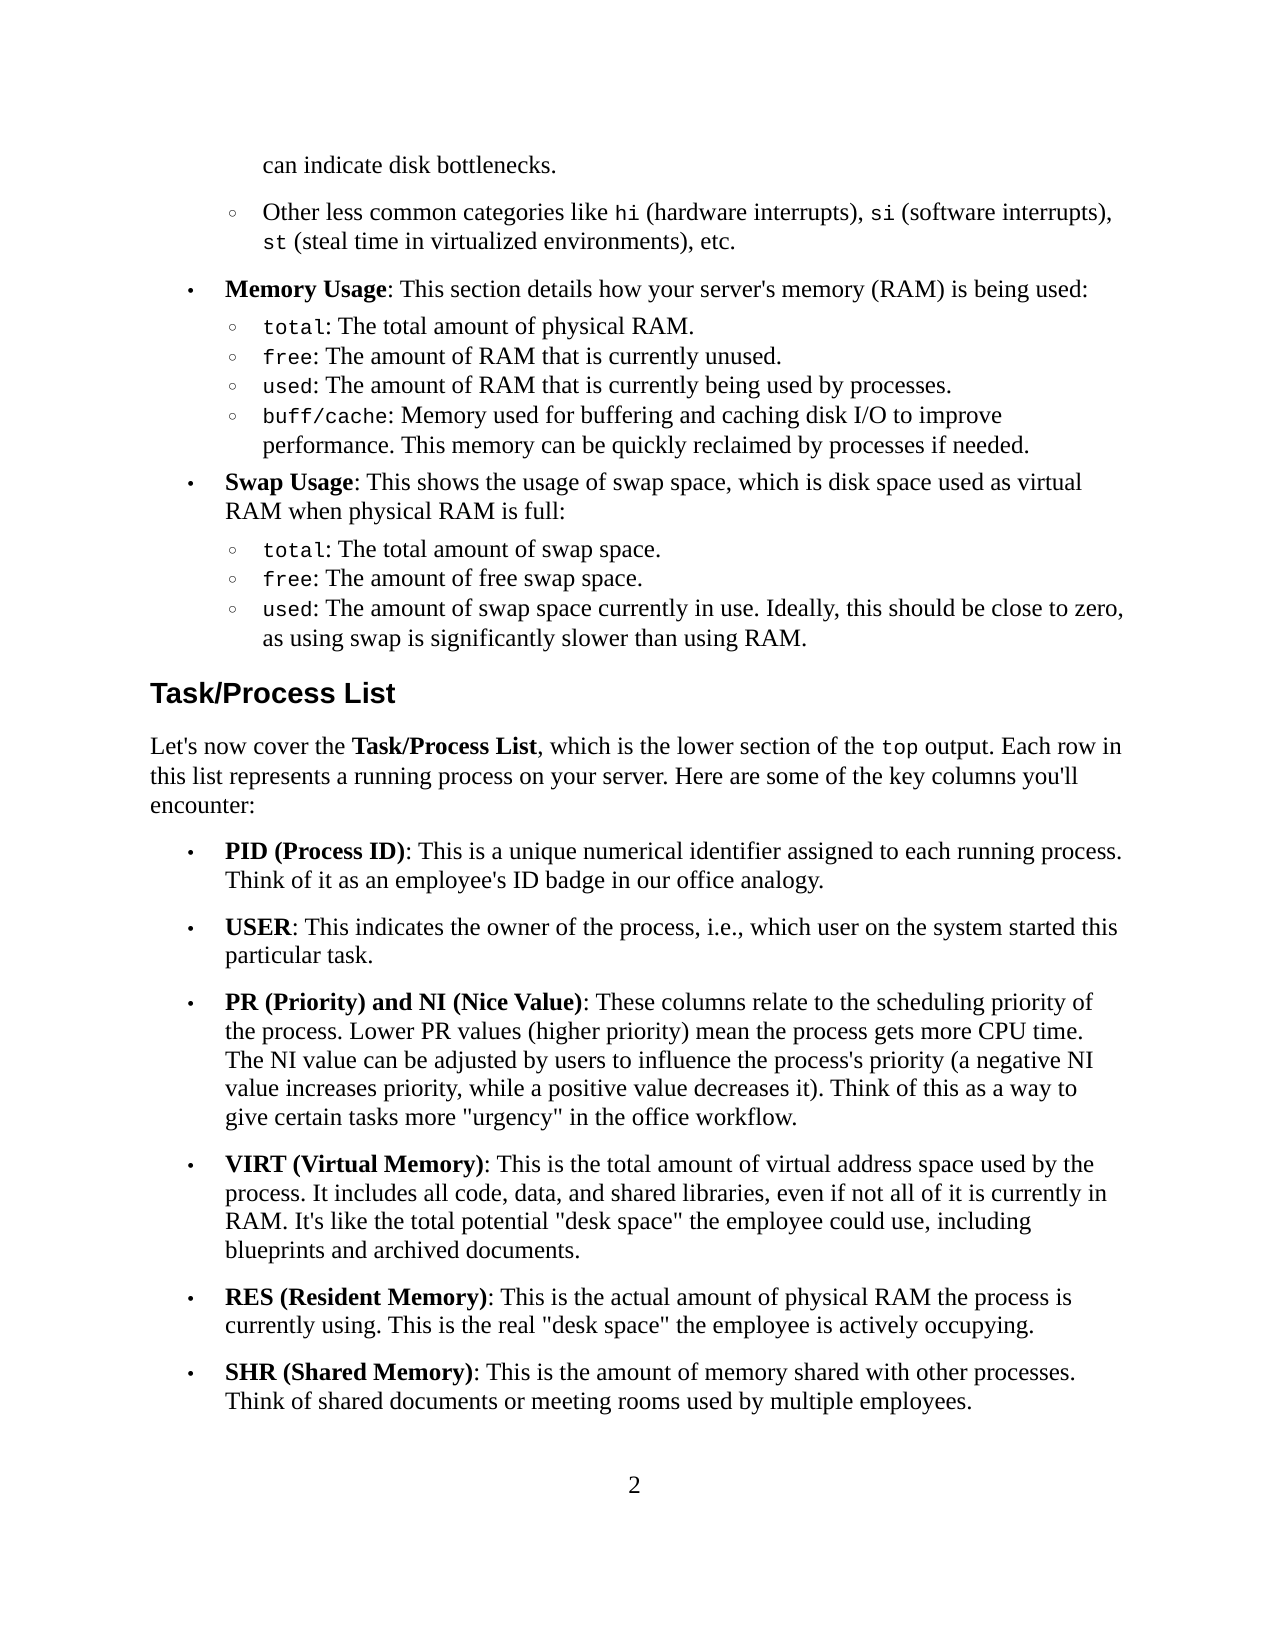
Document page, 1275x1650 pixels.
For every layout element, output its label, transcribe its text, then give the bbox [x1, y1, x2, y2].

list USER: This indicates the owner of the process, i.e., which user on the system started this particular task. [187, 912, 1125, 969]
text Let's now cover the Task/Process List, which is the lower section of the top output. Each row in this list represents a running process on your server. Here are some of the key columns you'll encounter: [150, 731, 1125, 818]
list Swap Usage: This shows the usage of swap space, which is disk space used as virtual RAM when physical RAM is full: [187, 467, 1125, 525]
list free: The amount of RAM that is currently unused. [225, 341, 1125, 371]
list used: The amount of RAM that is currently being used by processes. [225, 371, 1125, 400]
list Memory Usage: This section details how your server's memory (RAM) is being used: [187, 274, 1125, 302]
list RES (Resident Memory): This is the actual amount of physical RAM the process is currently using. This is the real "desk space" the employee is actively occupying. [187, 1282, 1125, 1339]
list Other less common categories like hi (hardware interrupts), si (software interrupts), st (steal time in virtualized environments), etc. [225, 197, 1125, 256]
list total: The total amount of swap space. [225, 534, 1125, 563]
list can indicate disk bottlenecks. [225, 150, 1125, 179]
list free: The amount of free swap space. [225, 563, 1125, 593]
list PR (Priority) and NI (Nice Value): These columns relate to the scheduling priority of the process. Lower PR values (higher priority) mean the process gets more CPU time. The NI value can be adjusted by users to influence the process's priority (a negative NI value increases priority, while a positive value decreases it). Think of this as a way to give certain tasks more "urgency" in the office workflow. [187, 987, 1125, 1131]
list SHR (Shared Memory): This is the amount of memory shared with other processes. Think of shared documents or meeting rooms used by multiple employees. [187, 1357, 1125, 1415]
subtitle Task/Process List [150, 676, 1125, 710]
list total: The total amount of physical RAM. [225, 311, 1125, 341]
list used: The amount of swap space currently in use. Ideally, this should be close to zero, as using swap is significantly slower than using RAM. [225, 593, 1125, 651]
list PID (Process ID): This is a unique numerical identifier assigned to each running process. Think of it as an employee's ID badge in our office analogy. [187, 836, 1125, 894]
list VIRT (Virtual Memory): This is the total amount of virtual address space used by the process. It includes all code, data, and shared libraries, even if not all of it is currently in RAM. It's like the total potential "desk space" the employee could use, including blueprints and archived documents. [187, 1149, 1125, 1264]
list buff/cache: Memory used for buffering and caching disk I/O to improve performance. This memory can be quickly reclaimed by processes if needed. [225, 400, 1125, 458]
